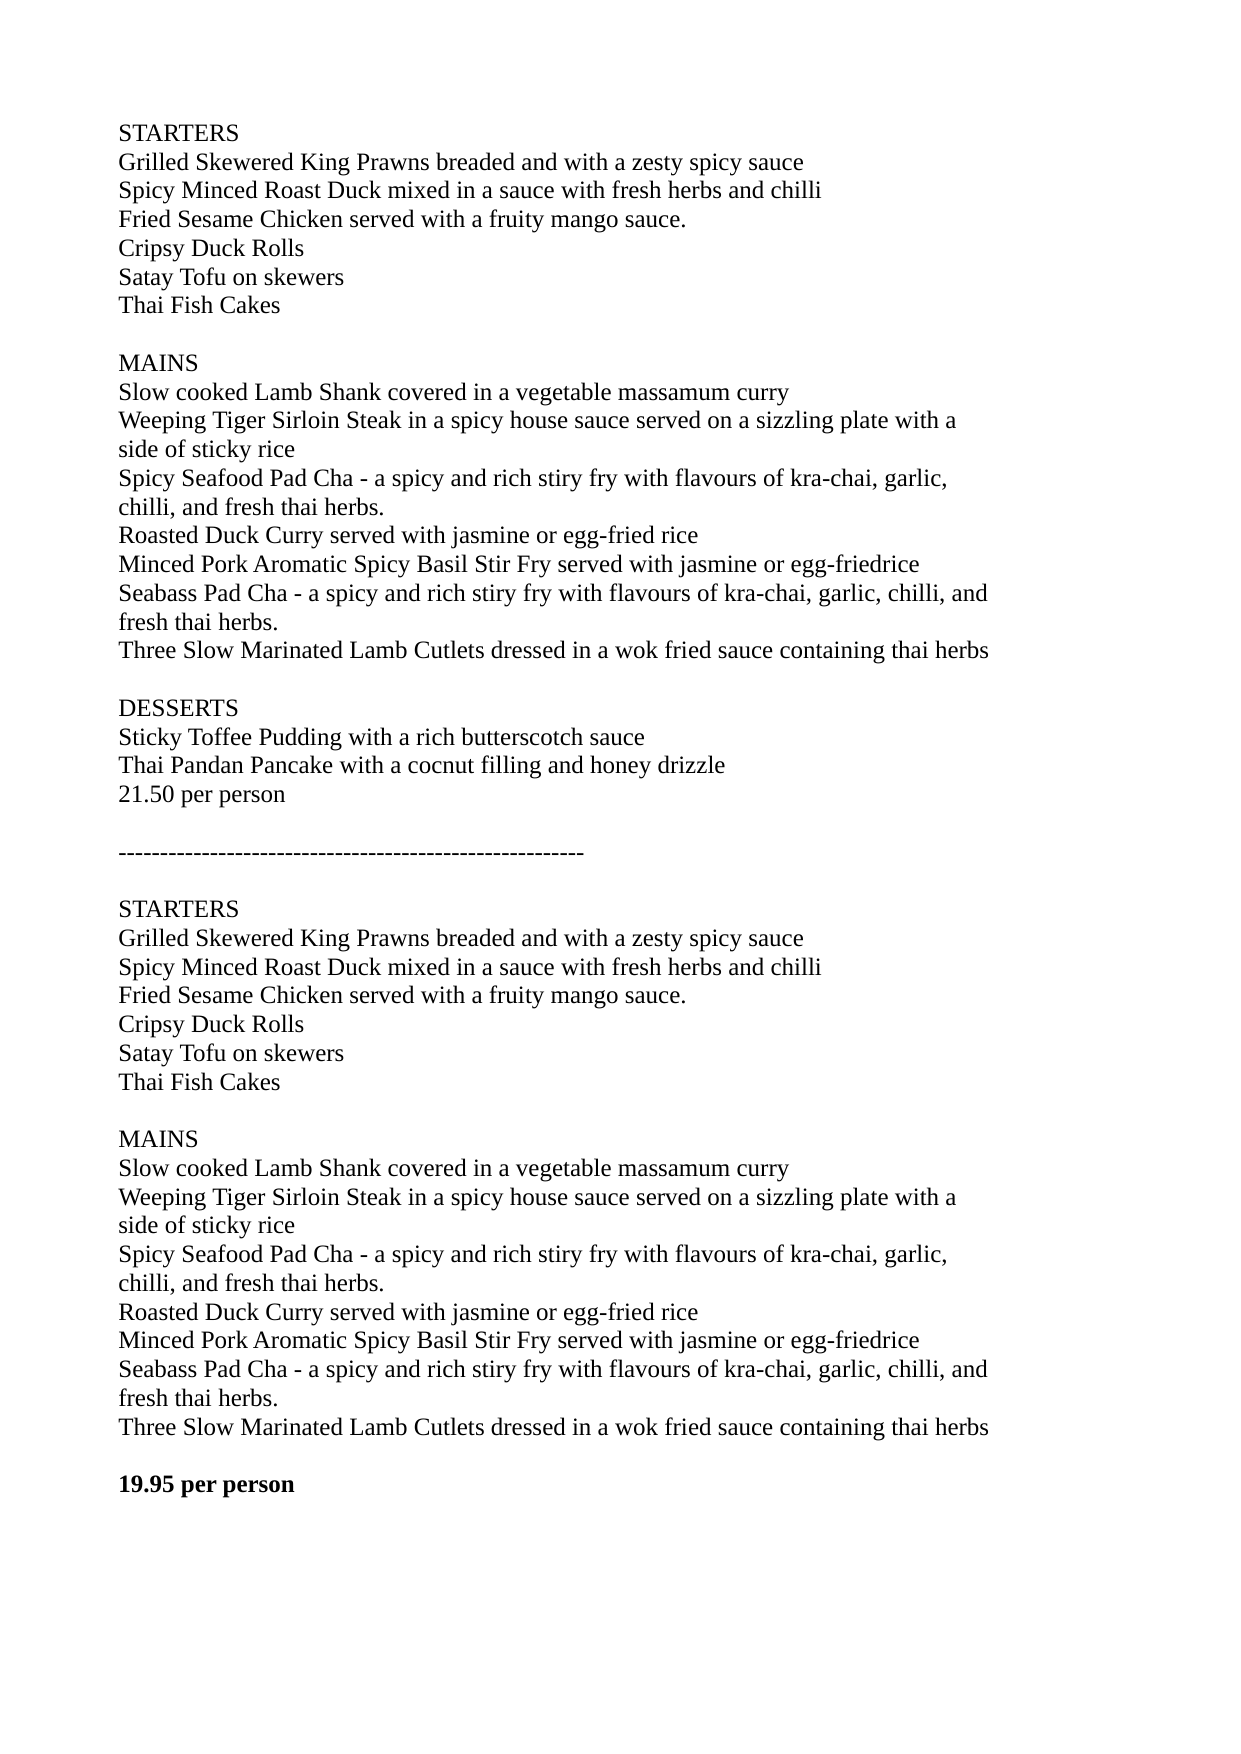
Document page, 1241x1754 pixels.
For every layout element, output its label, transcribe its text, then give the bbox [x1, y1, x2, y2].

text Cripsy Duck Rolls [118, 1009, 1122, 1038]
text Thai Fish Cakes [118, 1067, 1122, 1096]
text STARTERS [118, 118, 1122, 147]
text MAINS [118, 348, 1122, 377]
text Slow cooked Lamb Shank covered in a vegetable massamum curry [118, 1153, 1122, 1182]
text Weeping Tiger Sirloin Steak in a spicy house sauce served on a sizzling plate with a [118, 1182, 1122, 1211]
text Spicy Seafood Pad Cha - a spicy and rich stiry fry with flavours of kra-chai, garlic, [118, 1239, 1122, 1268]
text chilli, and fresh thai herbs. [118, 492, 1122, 521]
text 19.95 per person [118, 1469, 1122, 1498]
text Minced Pork Aromatic Spicy Basil Stir Fry served with jasmine or egg-friedrice [118, 549, 1122, 578]
text chilli, and fresh thai herbs. [118, 1268, 1122, 1297]
text Minced Pork Aromatic Spicy Basil Stir Fry served with jasmine or egg-friedrice [118, 1326, 1122, 1354]
text Sticky Toffee Pudding with a rich butterscotch sauce [118, 722, 1122, 751]
text Roasted Duck Curry served with jasmine or egg-fried rice [118, 1297, 1122, 1326]
text Spicy Seafood Pad Cha - a spicy and rich stiry fry with flavours of kra-chai, garlic, [118, 463, 1122, 492]
text Three Slow Marinated Lamb Cutlets dressed in a wok fried sauce containing thai herbs [118, 1412, 1122, 1441]
text fresh thai herbs. [118, 607, 1122, 636]
text Grilled Skewered King Prawns breaded and with a zesty spicy sauce [118, 923, 1122, 952]
text Fried Sesame Chicken served with a fruity mango sauce. [118, 204, 1122, 233]
text Thai Fish Cakes [118, 291, 1122, 319]
text 21.50 per person [118, 779, 1122, 808]
text Fried Sesame Chicken served with a fruity mango sauce. [118, 981, 1122, 1009]
text Spicy Minced Roast Duck mixed in a sauce with fresh herbs and chilli [118, 952, 1122, 981]
text DESSERTS [118, 693, 1122, 722]
text Seabass Pad Cha - a spicy and rich stiry fry with flavours of kra-chai, garlic, chilli, and [118, 578, 1122, 607]
text Spicy Minced Roast Duck mixed in a sauce with fresh herbs and chilli [118, 176, 1122, 204]
text Grilled Skewered King Prawns breaded and with a zesty spicy sauce [118, 147, 1122, 176]
text side of sticky rice [118, 434, 1122, 463]
text Satay Tofu on skewers [118, 262, 1122, 291]
text Thai Pandan Pancake with a cocnut filling and honey drizzle [118, 751, 1122, 779]
text Weeping Tiger Sirloin Steak in a spicy house sauce served on a sizzling plate with a [118, 406, 1122, 434]
text side of sticky rice [118, 1211, 1122, 1239]
text Cripsy Duck Rolls [118, 233, 1122, 262]
text Roasted Duck Curry served with jasmine or egg-fried rice [118, 521, 1122, 549]
text Satay Tofu on skewers [118, 1038, 1122, 1067]
text Slow cooked Lamb Shank covered in a vegetable massamum curry [118, 377, 1122, 406]
text -------------------------------------------------------- [118, 837, 1122, 866]
text Three Slow Marinated Lamb Cutlets dressed in a wok fried sauce containing thai herbs [118, 636, 1122, 664]
text Seabass Pad Cha - a spicy and rich stiry fry with flavours of kra-chai, garlic, chilli, and [118, 1354, 1122, 1383]
text fresh thai herbs. [118, 1383, 1122, 1412]
text STARTERS [118, 894, 1122, 923]
text MAINS [118, 1124, 1122, 1153]
